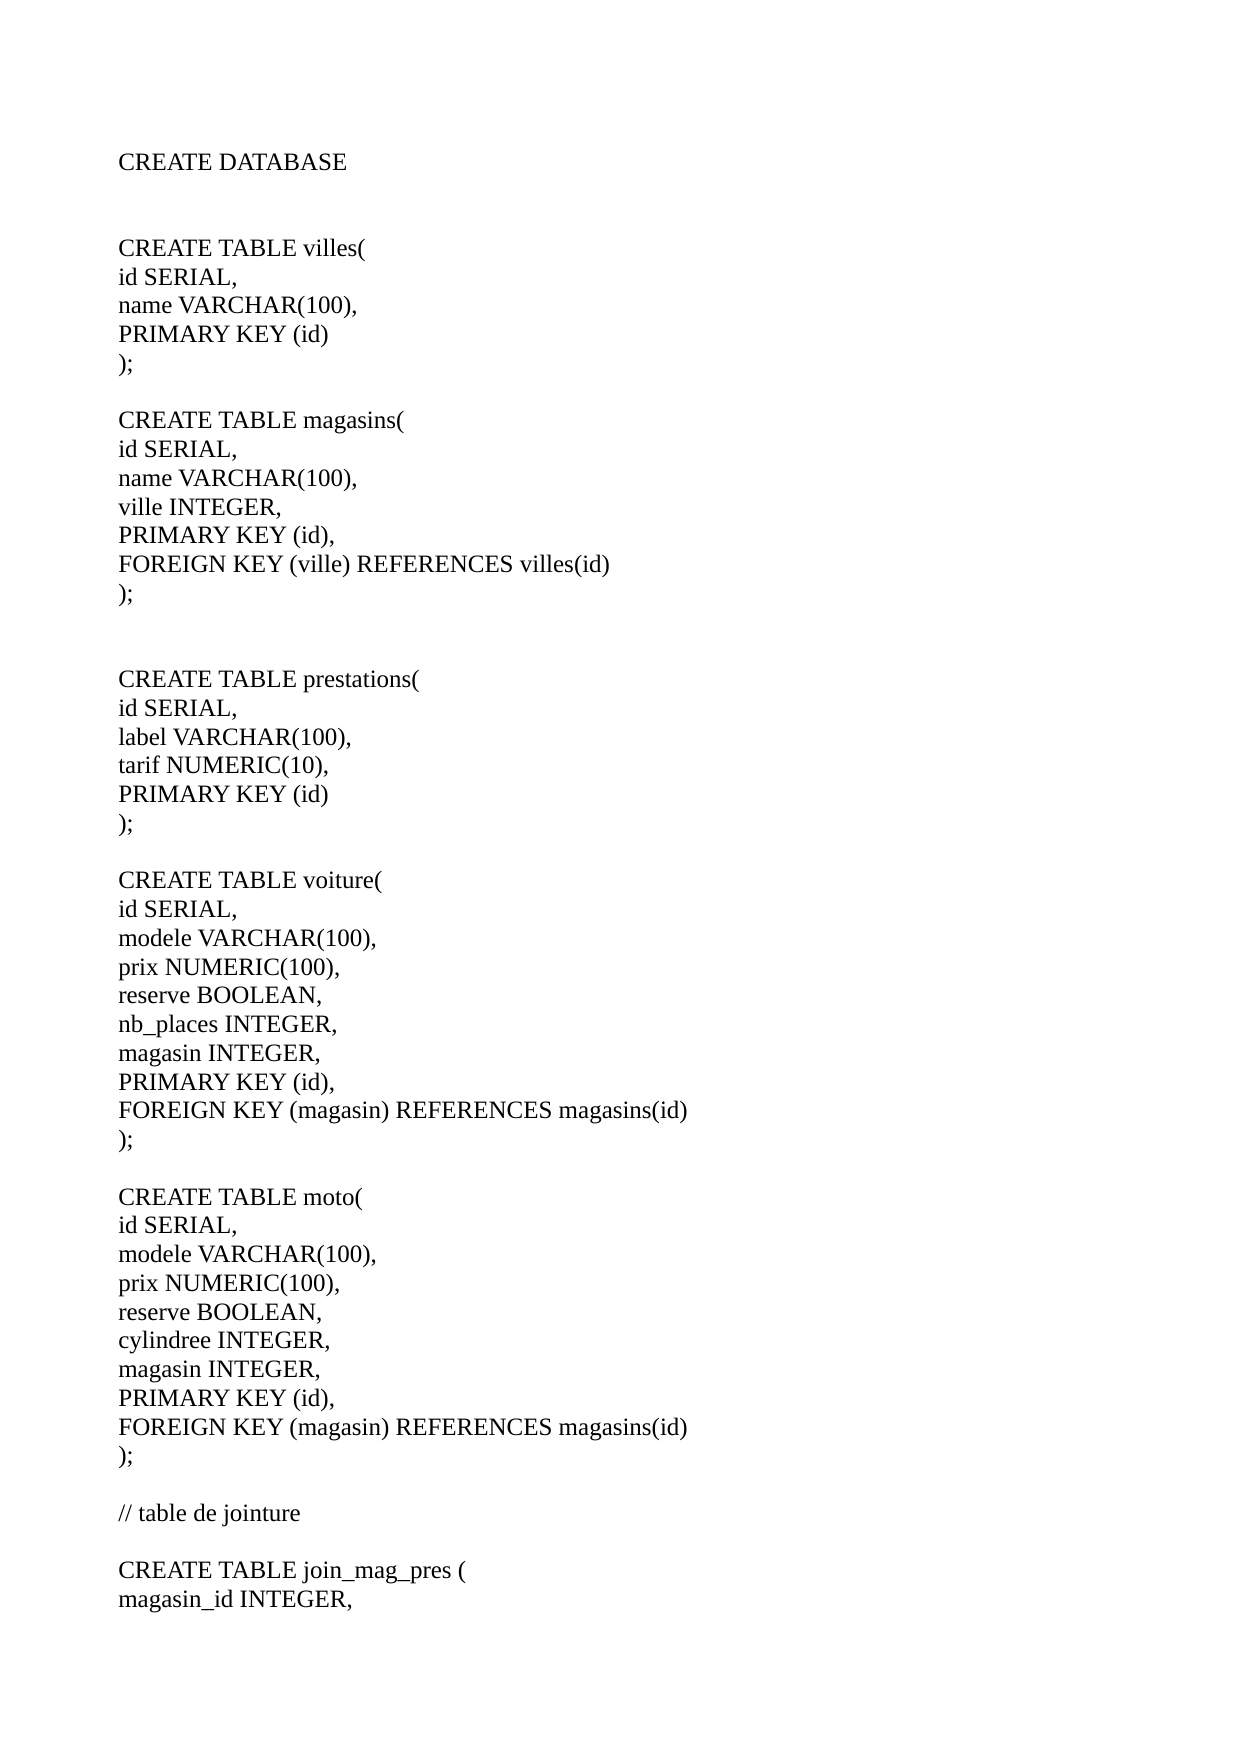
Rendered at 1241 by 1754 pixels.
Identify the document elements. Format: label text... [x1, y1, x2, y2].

text modele VARCHAR(100), [118, 923, 1122, 952]
text magasin INTEGER, [118, 1038, 1122, 1067]
text reserve BOOLEAN, [118, 1297, 1122, 1326]
text reserve BOOLEAN, [118, 981, 1122, 1009]
text ); [118, 808, 1122, 837]
text prix NUMERIC(100), [118, 1268, 1122, 1297]
text cylindree INTEGER, [118, 1326, 1122, 1354]
text PRIMARY KEY (id), [118, 521, 1122, 549]
text ); [118, 1124, 1122, 1153]
text CREATE DATABASE [118, 147, 1122, 176]
text // table de jointure [118, 1498, 1122, 1527]
text CREATE TABLE prestations( [118, 664, 1122, 693]
text id SERIAL, [118, 434, 1122, 463]
text id SERIAL, [118, 262, 1122, 291]
text ); [118, 578, 1122, 607]
text name VARCHAR(100), [118, 463, 1122, 492]
text id SERIAL, [118, 693, 1122, 722]
text tarif NUMERIC(10), [118, 751, 1122, 779]
text nb_places INTEGER, [118, 1009, 1122, 1038]
text name VARCHAR(100), [118, 291, 1122, 319]
text ); [118, 1441, 1122, 1469]
text FOREIGN KEY (magasin) REFERENCES magasins(id) [118, 1096, 1122, 1124]
text PRIMARY KEY (id), [118, 1383, 1122, 1412]
text ville INTEGER, [118, 492, 1122, 521]
text FOREIGN KEY (magasin) REFERENCES magasins(id) [118, 1412, 1122, 1441]
text CREATE TABLE magasins( [118, 406, 1122, 434]
text modele VARCHAR(100), [118, 1239, 1122, 1268]
text magasin_id INTEGER, [118, 1584, 1122, 1613]
text FOREIGN KEY (ville) REFERENCES villes(id) [118, 549, 1122, 578]
text magasin INTEGER, [118, 1354, 1122, 1383]
text PRIMARY KEY (id), [118, 1067, 1122, 1096]
text CREATE TABLE join_mag_pres ( [118, 1556, 1122, 1584]
text id SERIAL, [118, 1211, 1122, 1239]
text CREATE TABLE villes( [118, 233, 1122, 262]
text CREATE TABLE moto( [118, 1182, 1122, 1211]
text prix NUMERIC(100), [118, 952, 1122, 981]
text ); [118, 348, 1122, 377]
text id SERIAL, [118, 894, 1122, 923]
text label VARCHAR(100), [118, 722, 1122, 751]
text PRIMARY KEY (id) [118, 779, 1122, 808]
text PRIMARY KEY (id) [118, 319, 1122, 348]
text CREATE TABLE voiture( [118, 866, 1122, 894]
